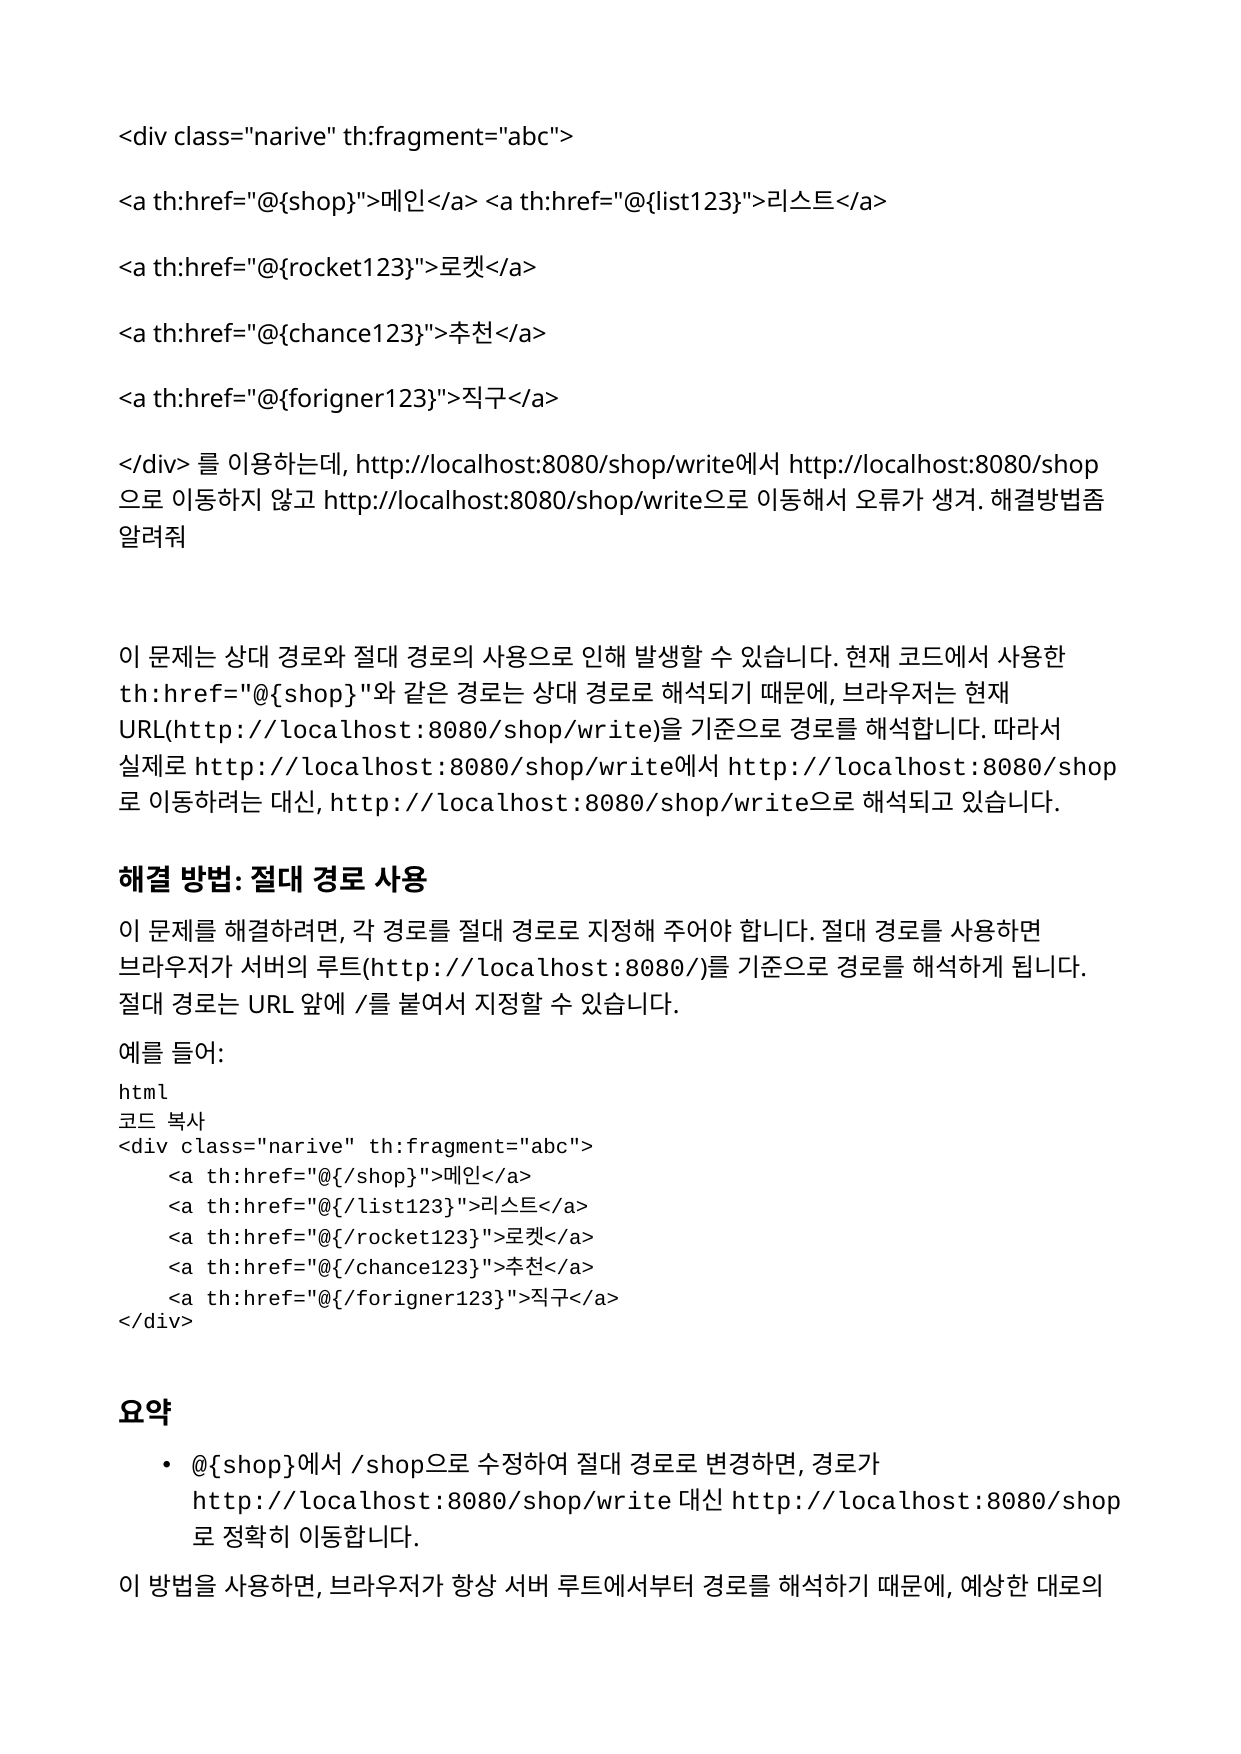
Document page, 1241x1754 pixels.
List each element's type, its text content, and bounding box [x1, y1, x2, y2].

text 이 문제는 상대 경로와 절대 경로의 사용으로 인해 발생할 수 있습니다. 현재 코드에서 사용한 th:href="@{shop}"와 같은 경로는 상대 경로로 해석되기 때문에, 브라우저는 현재 URL(http://localhost:8080/shop/write)을 기준으로 경로를 해석합니다. 따라서 실제로 http://localhost:8080/shop/write에서 http://localhost:8080/shop로 이동하려는 대신, http://localhost:8080/shop/write으로 해석되고 있습니다. [118, 637, 1122, 819]
text </div> [118, 1311, 1122, 1335]
text </div> 를 이용하는데, http://localhost:8080/shop/write에서 http://localhost:8080/shop 으로 이동하지 않고 http://localhost:8080/shop/write으로 이동해서 오류가 생겨. 해결방법좀 알려줘 [118, 444, 1122, 553]
text <a th:href="@{rocket123}">로켓</a> [118, 247, 1122, 284]
text <a th:href="@{shop}">메인</a> <a th:href="@{list123}">리스트</a> [118, 182, 1122, 218]
list @{shop}에서 /shop으로 수정하여 절대 경로로 변경하면, 경로가 http://localhost:8080/shop/write 대신 http://localhost:8080/shop로 정확히 이동합니다. [162, 1444, 1122, 1553]
text 예를 들어: [118, 1033, 1122, 1069]
text <a th:href="@{forigner123}">직구</a> [118, 379, 1122, 415]
text 이 방법을 사용하면, 브라우저가 항상 서버 루트에서부터 경로를 해석하기 때문에, 예상한 대로의 [118, 1566, 1122, 1602]
subtitle 요약 [118, 1389, 1122, 1432]
text 코드 복사 [118, 1106, 1122, 1136]
text <a th:href="@{/list123}">리스트</a> [118, 1190, 1122, 1220]
text <div class="narive" th:fragment="abc"> [118, 1136, 1122, 1159]
text 이 문제를 해결하려면, 각 경로를 절대 경로로 지정해 주어야 합니다. 절대 경로를 사용하면 브라우저가 서버의 루트(http://localhost:8080/)를 기준으로 경로를 해석하게 됩니다. 절대 경로는 URL 앞에 /를 붙여서 지정할 수 있습니다. [118, 911, 1122, 1021]
text <a th:href="@{chance123}">추천</a> [118, 313, 1122, 349]
text <a th:href="@{/forigner123}">직구</a> [118, 1281, 1122, 1311]
text <a th:href="@{/shop}">메인</a> [118, 1159, 1122, 1190]
text html [118, 1082, 1122, 1106]
text <div class="narive" th:fragment="abc"> [118, 118, 1122, 152]
subtitle 해결 방법: 절대 경로 사용 [118, 857, 1122, 899]
text <a th:href="@{/chance123}">추천</a> [118, 1251, 1122, 1281]
text <a th:href="@{/rocket123}">로켓</a> [118, 1220, 1122, 1251]
